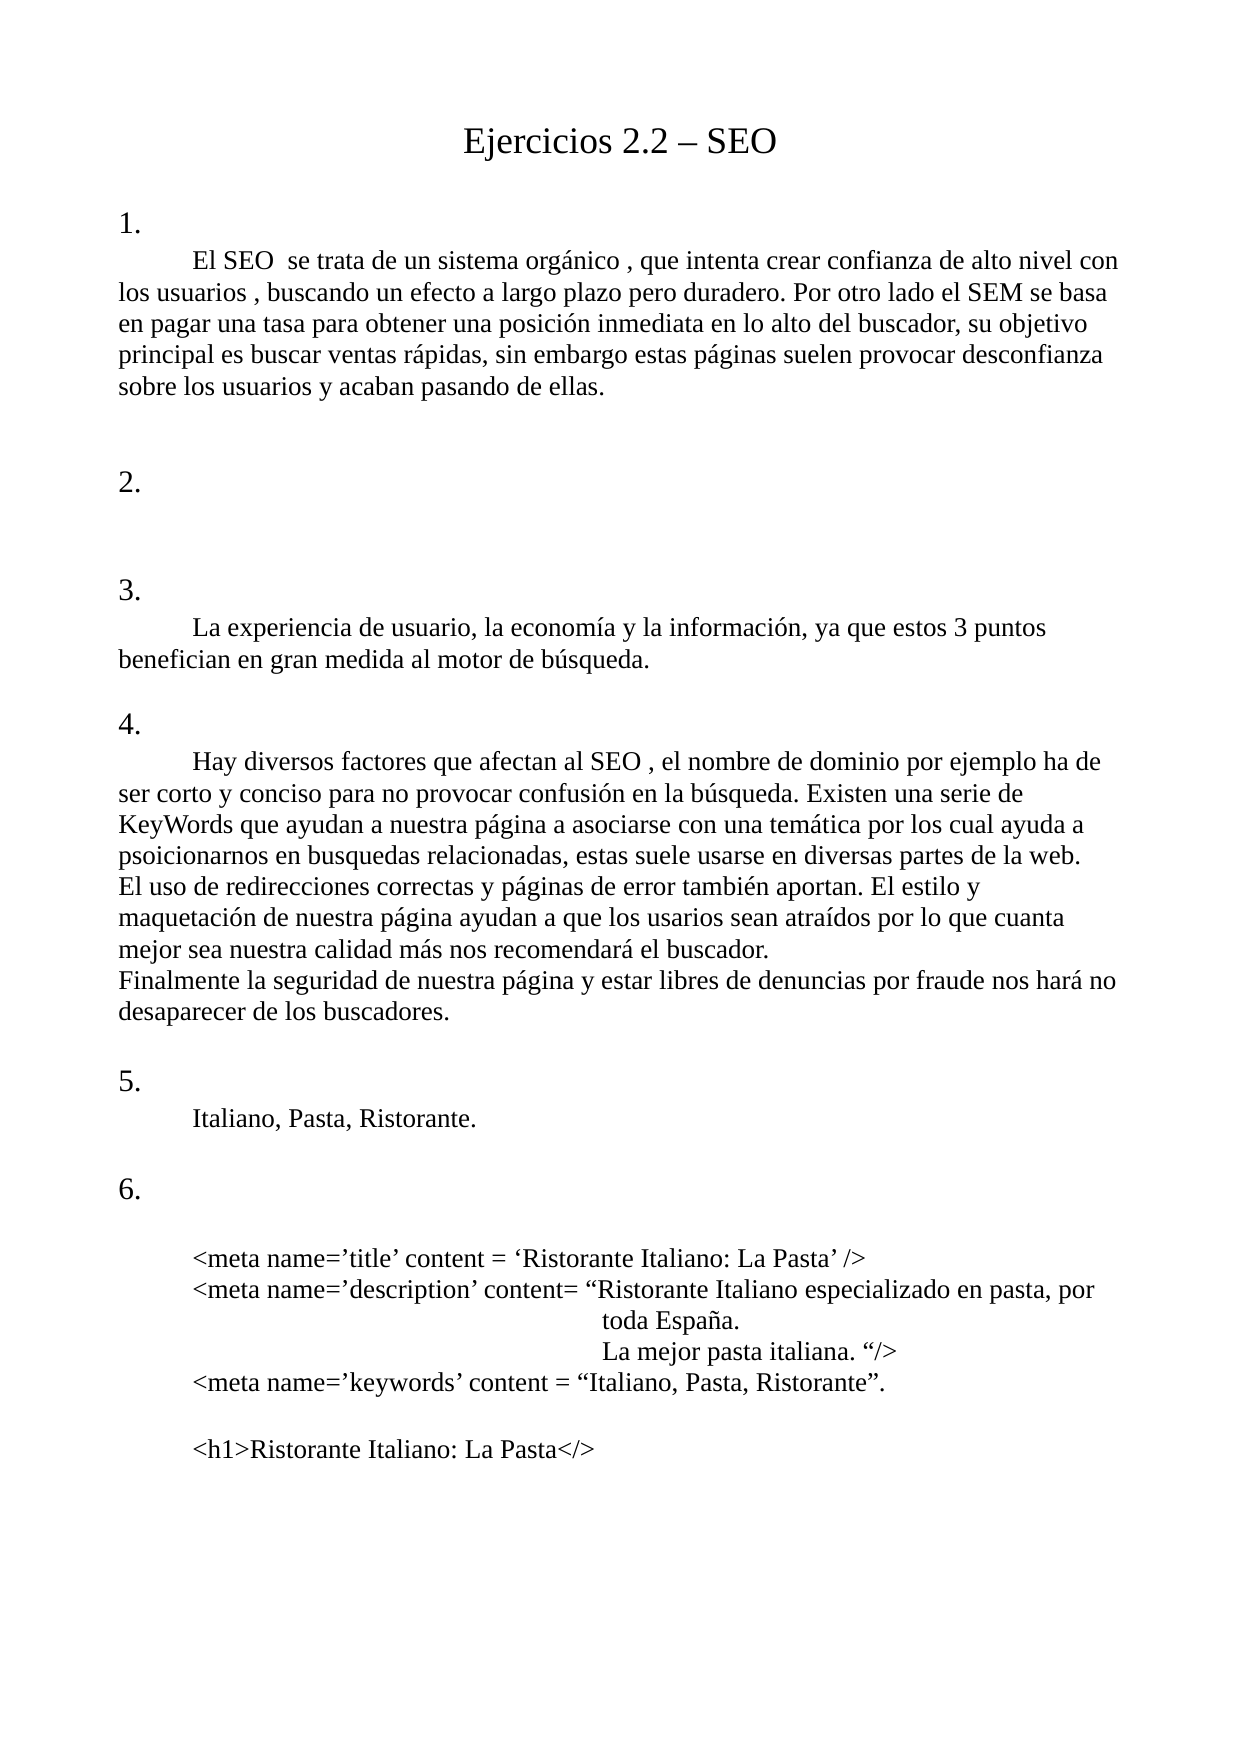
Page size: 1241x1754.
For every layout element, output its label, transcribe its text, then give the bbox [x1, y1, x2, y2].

text La mejor pasta italiana. “/> [118, 1335, 1122, 1366]
text 2. [118, 463, 1122, 499]
text 4. [118, 705, 1122, 741]
text 5. [118, 1062, 1122, 1098]
text <meta name=’title’ content = ‘Ristorante Italiano: La Pasta’ /> [118, 1242, 1122, 1273]
text 3. [118, 571, 1122, 607]
text Finalmente la seguridad de nuestra página y estar libres de denuncias por fraude nos hará no desaparecer de los buscadores. [118, 964, 1122, 1026]
text La experiencia de usuario, la economía y la información, ya que estos 3 puntos benefician en gran medida al motor de búsqueda. [118, 607, 1122, 674]
text 1. [118, 204, 1122, 240]
text <meta name=’keywords’ content = “Italiano, Pasta, Ristorante”. [118, 1366, 1122, 1397]
text 6. [118, 1170, 1122, 1206]
text El uso de redirecciones correctas y páginas de error también aportan. El estilo y maquetación de nuestra página ayudan a que los usarios sean atraídos por lo que cuanta mejor sea nuestra calidad más nos recomendará el buscador. [118, 870, 1122, 964]
text Ejercicios 2.2 – SEO [118, 118, 1122, 161]
text El SEO se trata de un sistema orgánico , que intenta crear confianza de alto nivel con los usuarios , buscando un efecto a largo plazo pero duradero. Por otro lado el SEM se basa en pagar una tasa para obtener una posición inmediata en lo alto del buscador, su objetivo principal es buscar ventas rápidas, sin embargo estas páginas suelen provocar desconfianza sobre los usuarios y acaban pasando de ellas. [118, 240, 1122, 401]
text <h1>Ristorante Italiano: La Pasta</> [118, 1433, 1122, 1464]
text Hay diversos factores que afectan al SEO , el nombre de dominio por ejemplo ha de ser corto y conciso para no provocar confusión en la búsqueda. Existen una serie de KeyWords que ayudan a nuestra página a asociarse con una temática por los cual ayuda a psoicionarnos en busquedas relacionadas, estas suele usarse en diversas partes de la web. [118, 741, 1122, 870]
text Italiano, Pasta, Ristorante. [118, 1098, 1122, 1134]
text <meta name=’description’ content= “Ristorante Italiano especializado en pasta, por toda España. [118, 1273, 1122, 1335]
